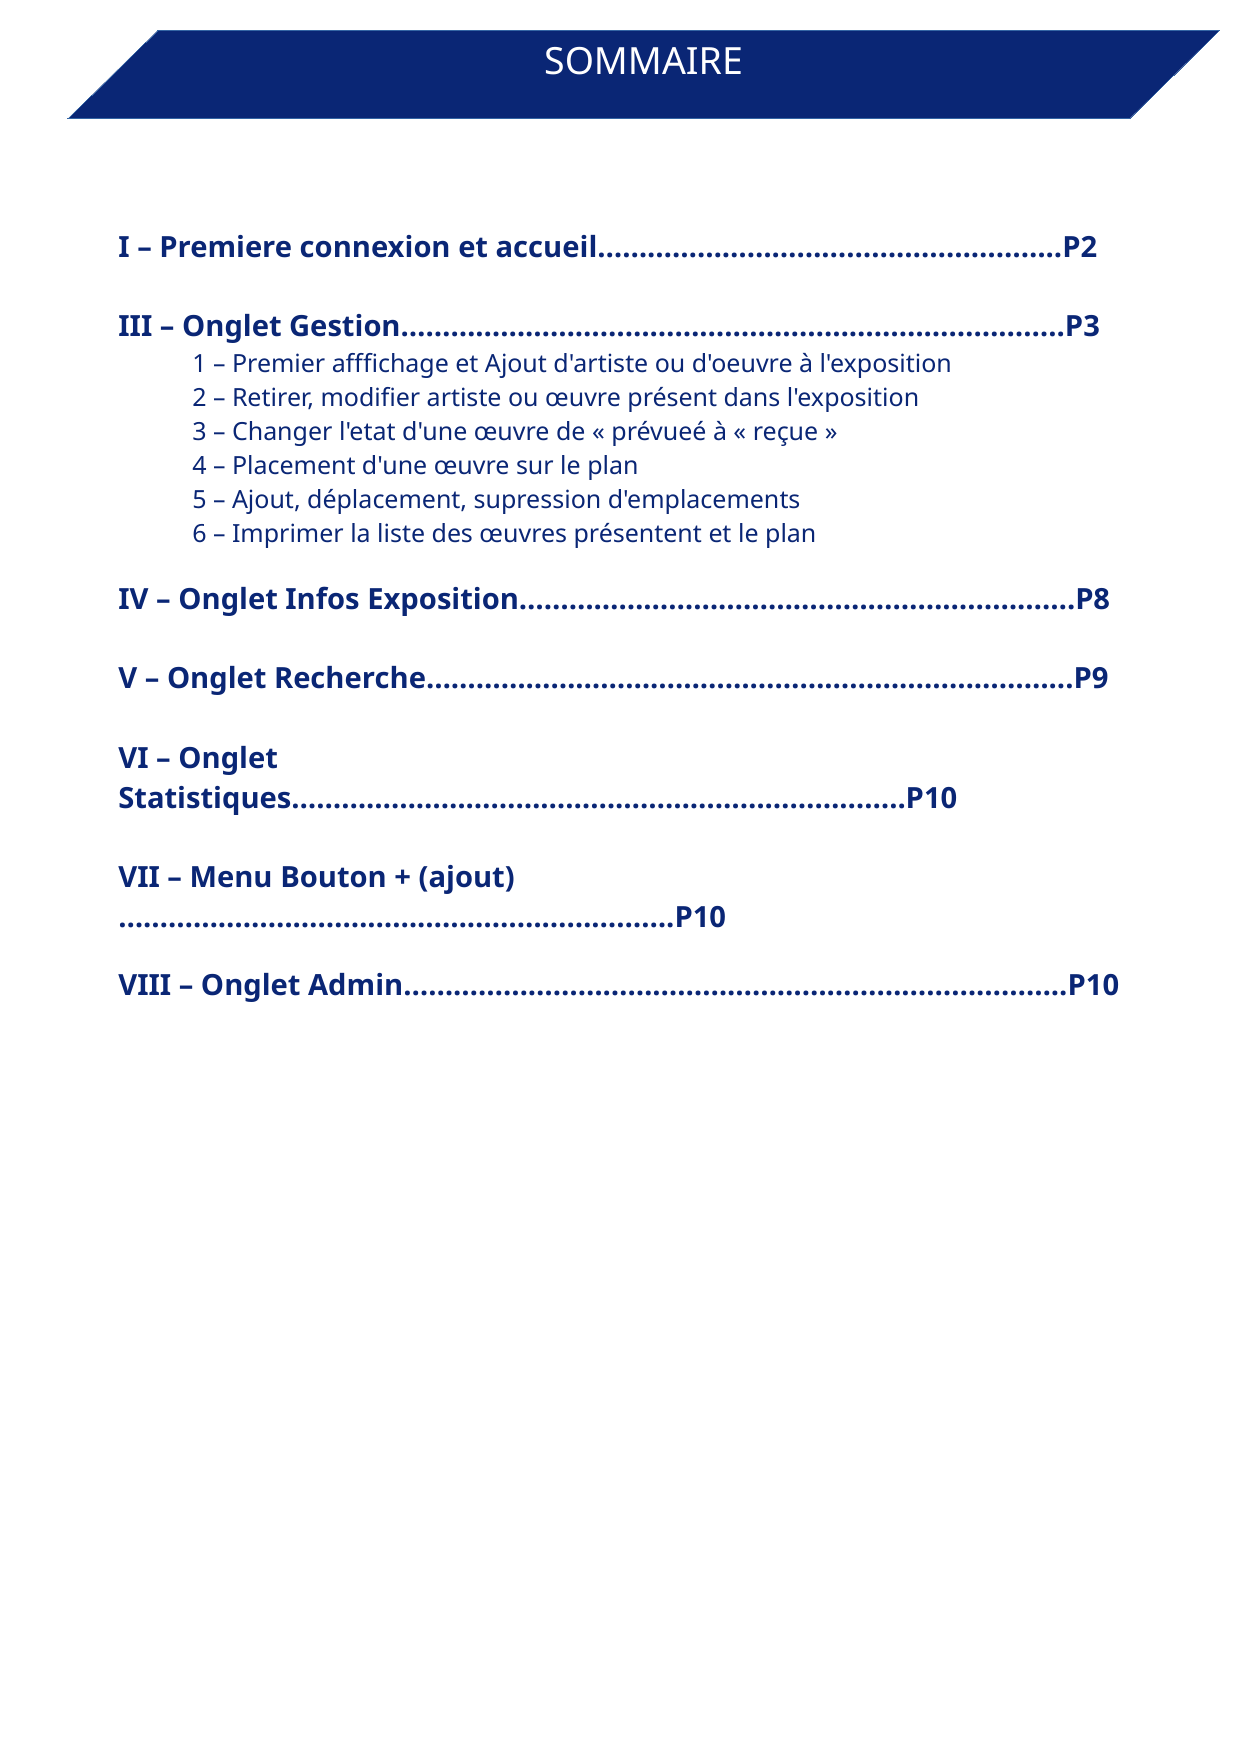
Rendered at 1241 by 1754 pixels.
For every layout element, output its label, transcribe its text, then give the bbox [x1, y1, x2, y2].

text III – Onglet Gestion……………………………………………………………………..P3 [118, 306, 1122, 345]
text 2 – Retirer, modifier artiste ou œuvre présent dans l'exposition [118, 379, 1122, 413]
text 1 – Premier afffichage et Ajout d'artiste ou d'oeuvre à l'exposition [118, 345, 1122, 379]
text VII – Menu Bouton + (ajout)………………………………………………………….P10 [118, 856, 1122, 936]
text 3 – Changer l'etat d'une œuvre de « prévueé à « reçue » [118, 413, 1122, 447]
text 4 – Placement d'une œuvre sur le plan [118, 447, 1122, 482]
text IV – Onglet Infos Exposition………………………………………………………….P8 [118, 578, 1122, 618]
text VIII – Onglet Admin……………………………………………………………………..P10 [118, 964, 1122, 1004]
text 6 – Imprimer la liste des œuvres présentent et le plan [118, 516, 1122, 550]
text V – Onglet Recherche…………………………………………………………………...P9 [118, 658, 1122, 697]
text 5 – Ajout, déplacement, supression d'emplacements [118, 482, 1122, 516]
text I – Premiere connexion et accueil………………………………………………..P2 [118, 226, 1122, 266]
text VI – Onglet Statistiques………………………………………………………………..P10 [118, 737, 1122, 817]
